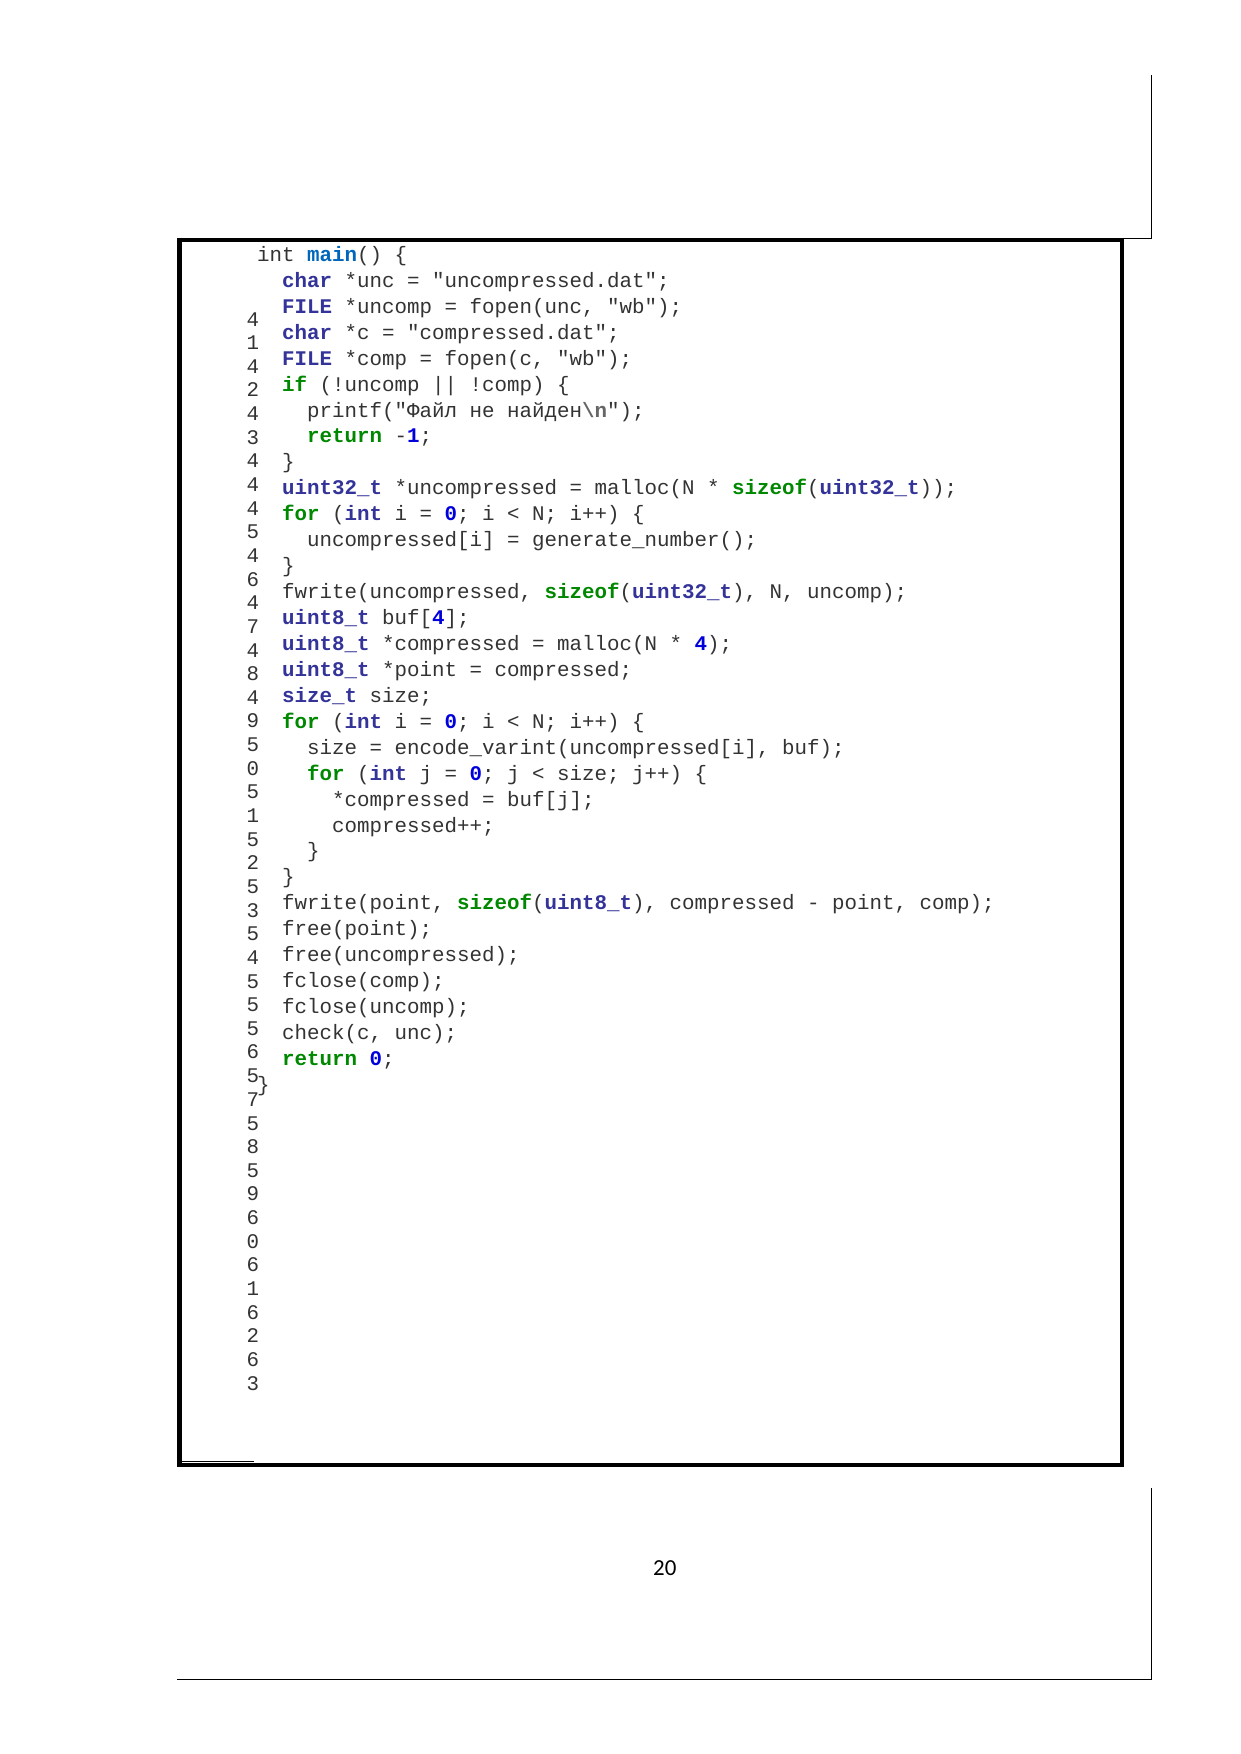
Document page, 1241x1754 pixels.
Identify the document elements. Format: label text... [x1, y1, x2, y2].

table_header #include <assert.h> #include <stddef.h> #include <stdint.h> #include <stdio.h> #include <stdlib.h> #define N 1000000 size_t encode_varint(uint32_t value, uint8_t *buf) { assert(buf != NULL); uint8_t *cur = buf; while (value >= 0x80) { const uint8_t byte = (value & 0x7f) | 0x80; *cur = byte; value >>= 7; ++cur; } *cur = value; ++cur; return cur - buf; } uint32_t decode_varint(const uint8_t **bufp) { const uint8_t *cur = *bufp; uint8_t byte = *cur++; uint32_t value = byte & 0x7f; size_t shift = 7; while (byte >= 0x80) { byte = *cur++; value += (byte & 0x7f) << shift; shift += 7; } *bufp = cur; return value; } uint32_t generate_number() { const int r = rand(); const int p = r % 100; if (p < 90) { return r % 128; } if (p < 95) { return r % 16384; } if (p < 99) { return r % 2097152; } return r % 268435455; } int check(char *c, char *unc) { FILE *uncomp = fopen(unc, "rb"); FILE *comp = fopen(c, "rb"); if (!uncomp || !comp) { printf("Файл не найден\n"); return -1; } fseek(comp, 0, SEEK_END); int size = ftell(comp); fseek(comp, 0, SEEK_SET); uint8_t *compCheck = malloc(size); fread(compCheck, 1, size, comp); uint32_t *uncompCheck = malloc(N * 4); fread(uncompCheck, 4, N, uncomp); const uint8_t *point = compCheck; int count = 0; for (int i = 0; i < N; i++) { if (decode_varint(&point) == uncompCheck[i]) { count++; } } fclose(comp); fclose(uncomp); free(uncompCheck); free(compCheck); if (count == N) { printf("Кодирование успешно\n"); return 0; } return -1; } int main() { char *unc = "uncompressed.dat"; FILE *uncomp = fopen(unc, "wb"); char *c = "compressed.dat"; FILE *comp = fopen(c, "wb"); if (!uncomp || !comp) { printf("Файл не найден\n"); return -1; } uint32_t *uncompressed = malloc(N * sizeof(uint32_t)); for (int i = 0; i < N; i++) { uncompressed[i] = generate_number(); } fwrite(uncompressed, sizeof(uint32_t), N, uncomp); uint8_t buf[4]; uint8_t *compressed = malloc(N * 4); uint8_t *point = compressed; size_t size; for (int i = 0; i < N; i++) { size = encode_varint(uncompressed[i], buf); for (int j = 0; j < size; j++) { *compressed = buf[j]; compressed++; } } fwrite(point, sizeof(uint8_t), compressed - point, comp); free(point); free(uncompressed); fclose(comp); fclose(uncomp); check(c, unc); return 0; } [255, 242, 1120, 1462]
table_header 1 2 3 4 5 6 7 8 9 10 11 12 13 14 15 16 17 18 19 20 21 22 23 24 25 26 27 28 29 30 31 32 33 34 35 36 37 38 39 40 41 42 43 44 45 46 47 48 49 50 51 52 53 54 55 56 57 58 59 60 61 62 63 64 65 66 67 68 69 70 71 72 73 74 75 76 77 78 79 80 90 91 92 93 94 95 96 97 98 99 100 101 102 103 104 105 106 107 108 109 110 111 112 113 114 115 116 117 118 119 120 121 122 123 124 125 126 127 128 129 130 131 132 133 [182, 242, 254, 1461]
